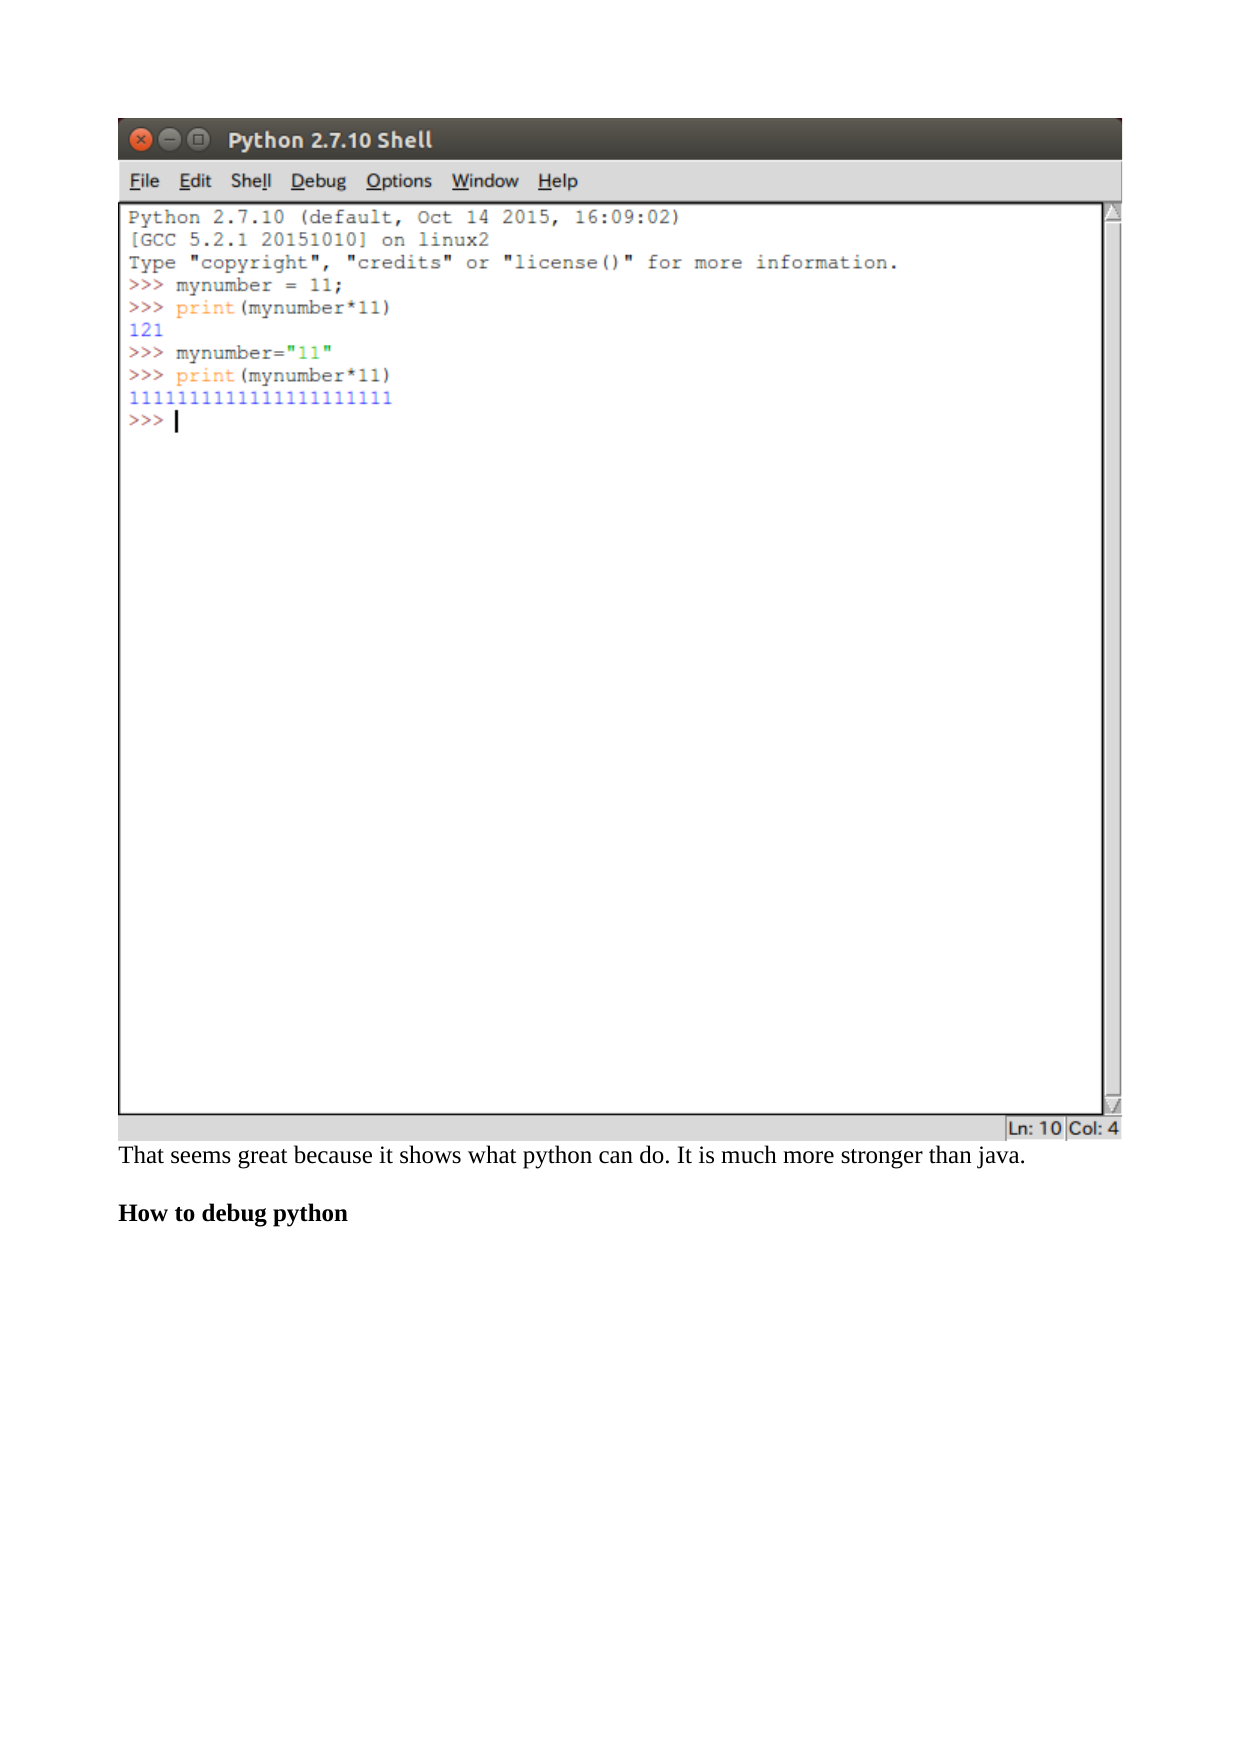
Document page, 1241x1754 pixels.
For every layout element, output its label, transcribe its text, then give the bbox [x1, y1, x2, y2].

picture [118, 118, 1123, 1141]
text How to debug python [118, 1198, 1122, 1226]
text That seems great because it shows what python can do. It is much more stronger than java. [118, 1141, 1122, 1169]
